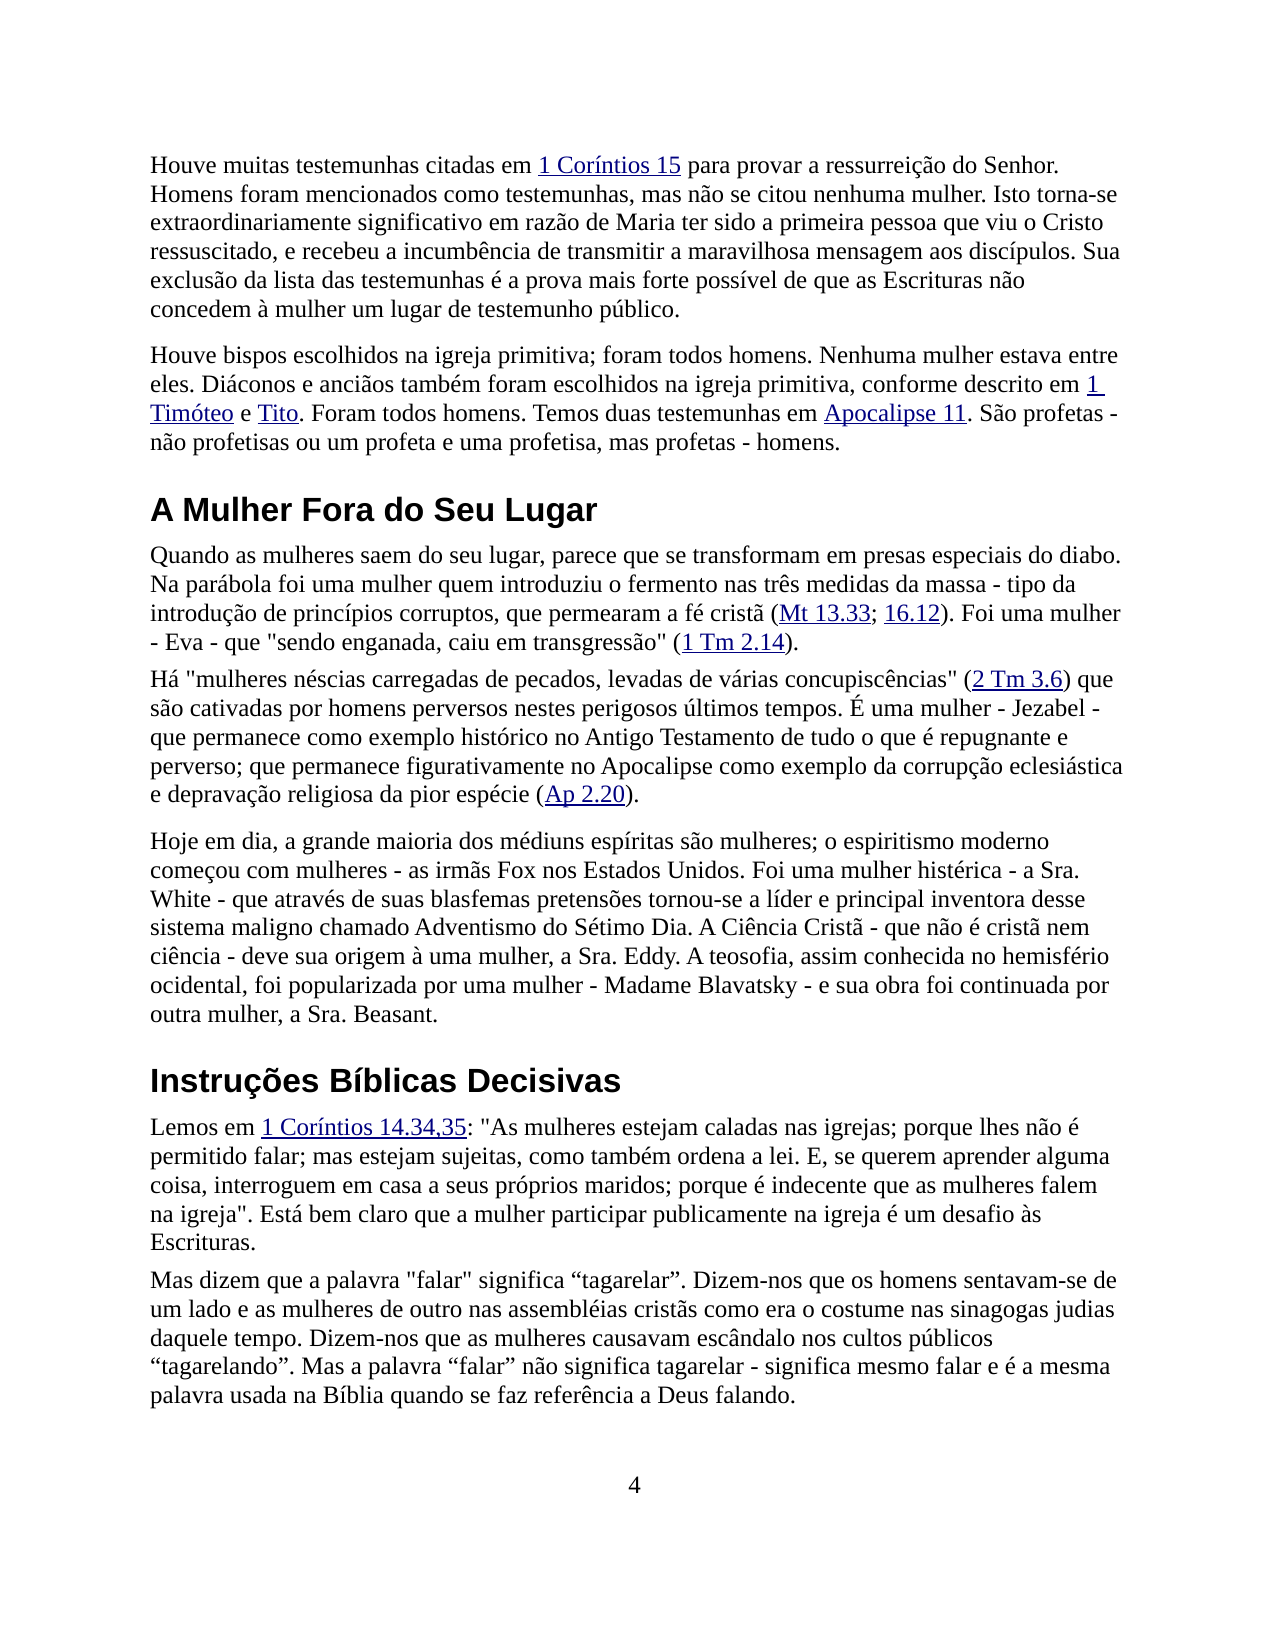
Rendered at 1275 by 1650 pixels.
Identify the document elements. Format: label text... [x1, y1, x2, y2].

text Houve muitas testemunhas citadas em 1 Coríntios 15 para provar a ressurreição do Senhor. Homens foram mencionados como testemunhas, mas não se citou nenhuma mulher. Isto torna-se extraordinariamente significativo em razão de Maria ter sido a primeira pessoa que viu o Cristo ressuscitado, e recebeu a incumbência de transmitir a maravilhosa mensagem aos discípulos. Sua exclusão da lista das testemunhas é a prova mais forte possível de que as Escrituras não concedem à mulher um lugar de testemunho público. [150, 150, 1125, 322]
text Lemos em 1 Coríntios 14.34,35: "As mulheres estejam caladas nas igrejas; porque lhes não é permitido falar; mas estejam sujeitas, como também ordena a lei. E, se querem aprender alguma coisa, interroguem em casa a seus próprios maridos; porque é indecente que as mulheres falem na igreja". Está bem claro que a mulher participar publicamente na igreja é um desafio às Escrituras. [150, 1112, 1125, 1256]
text Houve bispos escolhidos na igreja primitiva; foram todos homens. Nenhuma mulher estava entre eles. Diáconos e anciãos também foram escolhidos na igreja primitiva, conforme descrito em 1 Timóteo e Tito. Foram todos homens. Temos duas testemunhas em Apocalipse 11. São profetas - não profetisas ou um profeta e uma profetisa, mas profetas - homens. [150, 340, 1125, 455]
subtitle Instruções Bíblicas Decisivas [150, 1061, 1125, 1100]
text Hoje em dia, a grande maioria dos médiuns espíritas são mulheres; o espiritismo moderno começou com mulheres - as irmãs Fox nos Estados Unidos. Foi uma mulher histérica - a Sra. White - que através de suas blasfemas pretensões tornou-se a líder e principal inventora desse sistema maligno chamado Adventismo do Sétimo Dia. A Ciência Cristã - que não é cristã nem ciência - deve sua origem à uma mulher, a Sra. Eddy. A teosofia, assim conhecida no hemisfério ocidental, foi popularizada por uma mulher - Madame Blavatsky - e sua obra foi continuada por outra mulher, a Sra. Beasant. [150, 826, 1125, 1027]
text Quando as mulheres saem do seu lugar, parece que se transformam em presas especiais do diabo. Na parábola foi uma mulher quem introduziu o fermento nas três medidas da massa - tipo da introdução de princípios corruptos, que permearam a fé cristã (Mt 13.33; 16.12). Foi uma mulher - Eva - que "sendo enganada, caiu em transgressão" (1 Tm 2.14). [150, 541, 1125, 656]
subtitle A Mulher Fora do Seu Lugar [150, 489, 1125, 528]
text Mas dizem que a palavra "falar" significa “tagarelar”. Dizem-nos que os homens sentavam-se de um lado e as mulheres de outro nas assembléias cristãs como era o costume nas sinagogas judias daquele tempo. Dizem-nos que as mulheres causavam escândalo nos cultos públicos “tagarelando”. Mas a palavra “falar” não significa tagarelar - significa mesmo falar e é a mesma palavra usada na Bíblia quando se faz referência a Deus falando. [150, 1265, 1125, 1409]
text Há "mulheres néscias carregadas de pecados, levadas de várias concupiscências" (2 Tm 3.6) que são cativadas por homens perversos nestes perigosos últimos tempos. É uma mulher - Jezabel - que permanece como exemplo histórico no Antigo Testamento de tudo o que é repugnante e perverso; que permanece figurativamente no Apocalipse como exemplo da corrupção eclesiástica e depravação religiosa da pior espécie (Ap 2.20). [150, 664, 1125, 808]
